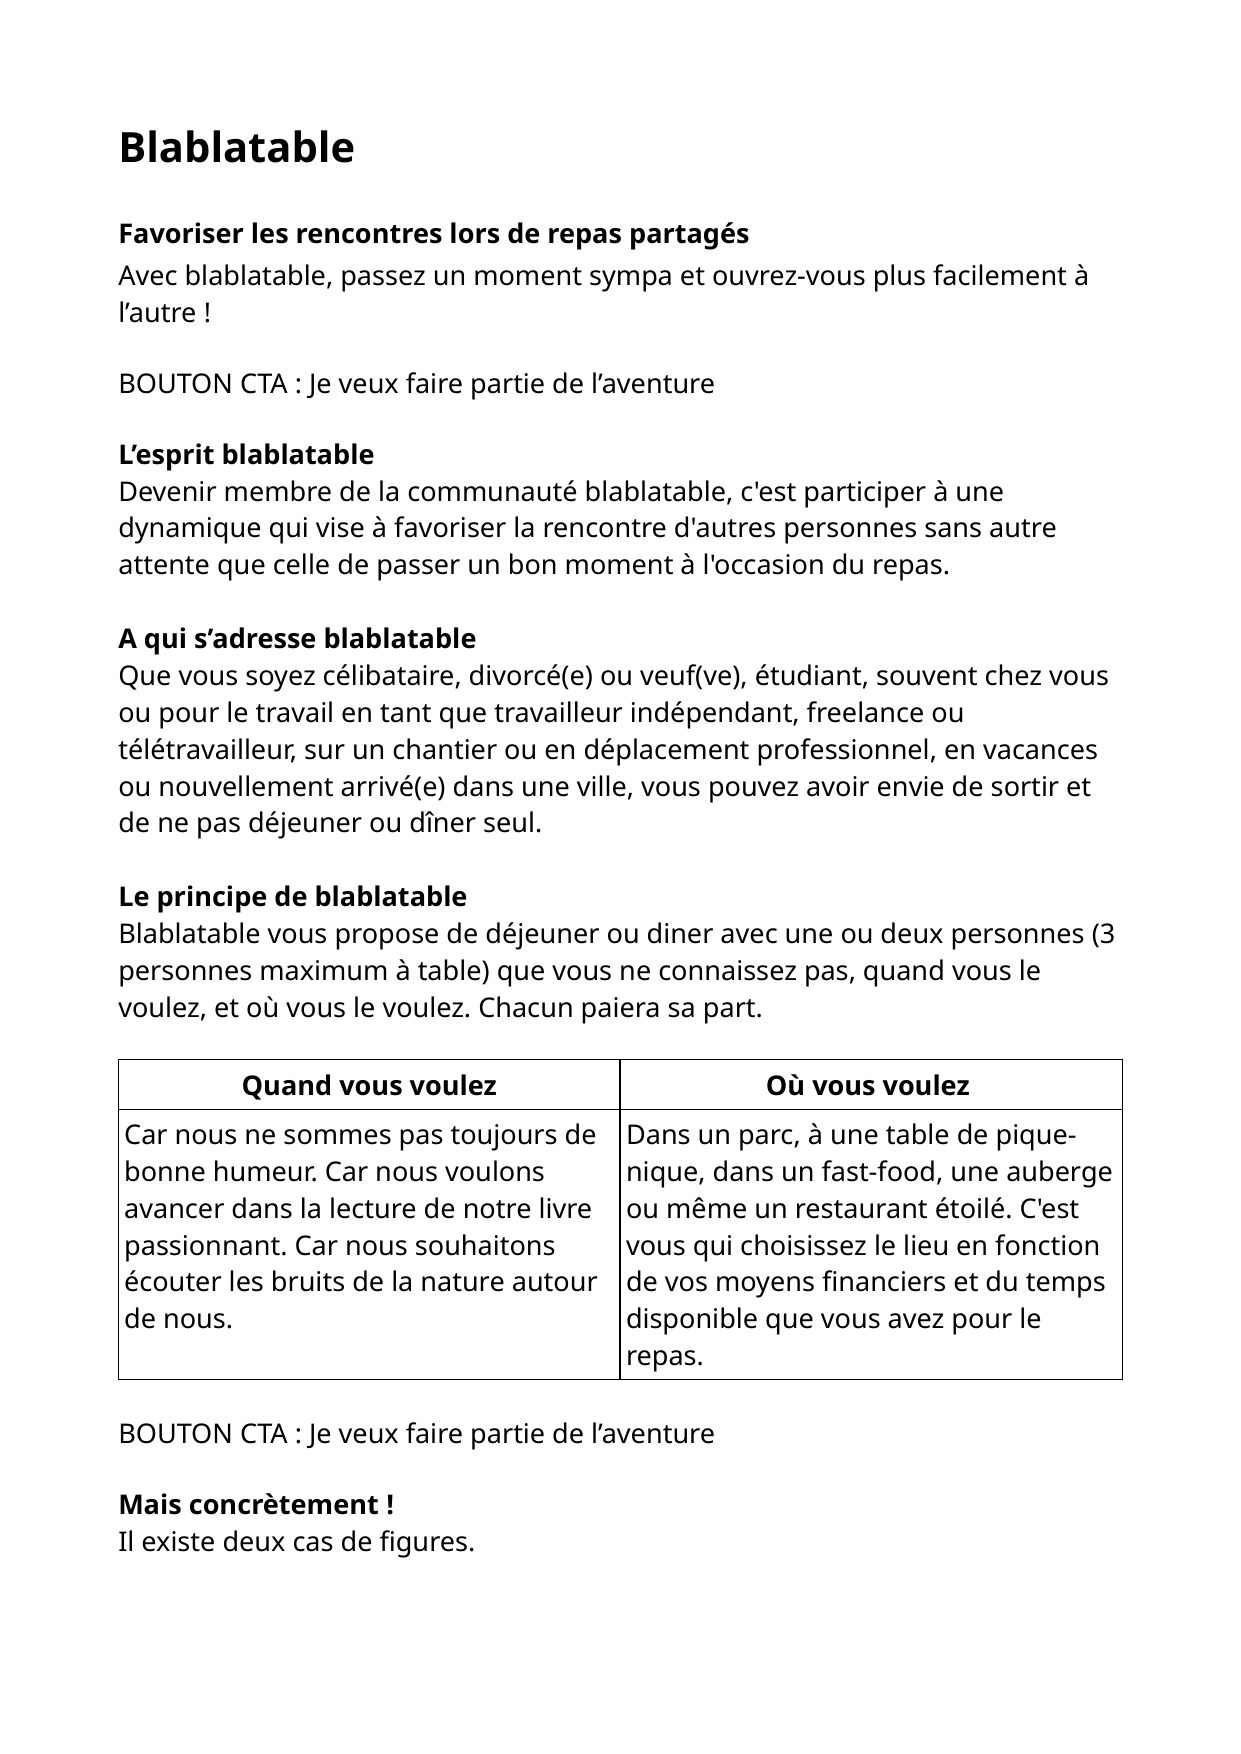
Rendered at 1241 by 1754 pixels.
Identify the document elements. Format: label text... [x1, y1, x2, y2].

table_header Quand vous voulez [119, 1060, 619, 1109]
text BOUTON CTA : Je veux faire partie de l’aventure [118, 1414, 1122, 1451]
text Devenir membre de la communauté blablatable, c'est participer à une dynamique qui vise à favoriser la rencontre d'autres personnes sans autre attente que celle de passer un bon moment à l'occasion du repas. [118, 472, 1122, 583]
text Le principe de blablatable [118, 878, 1122, 914]
text A qui s’adresse blablatable [118, 619, 1122, 656]
table_cell Dans un parc, à une table de pique-nique, dans un fast-food, une auberge ou même un restaurant étoilé. C'est vous qui choisissez le lieu en fonction de vos moyens financiers et du temps disponible que vous avez pour le repas. [621, 1110, 1122, 1379]
text Avec blablatable, passez un moment sympa et ouvrez-vous plus facilement à l’autre ! [118, 256, 1122, 330]
table_header Où vous voulez [621, 1060, 1122, 1109]
text Blablatable [118, 118, 1122, 175]
text BOUTON CTA : Je veux faire partie de l’aventure [118, 364, 1122, 401]
text Blablatable vous propose de déjeuner ou diner avec une ou deux personnes (3 personnes maximum à table) que vous ne connaissez pas, quand vous le voulez, et où vous le voulez. Chacun paiera sa part. [118, 914, 1122, 1025]
table_cell Car nous ne sommes pas toujours de bonne humeur. Car nous voulons avancer dans la lecture de notre livre passionnant. Car nous souhaitons écouter les bruits de la nature autour de nous. [119, 1110, 619, 1379]
text Il existe deux cas de figures. [118, 1522, 1122, 1559]
text Favoriser les rencontres lors de repas partagés [118, 214, 1122, 251]
text Que vous soyez célibataire, divorcé(e) ou veuf(ve), étudiant, souvent chez vous ou pour le travail en tant que travailleur indépendant, freelance ou télétravailleur, sur un chantier ou en déplacement professionnel, en vacances ou nouvellement arrivé(e) dans une ville, vous pouvez avoir envie de sortir et de ne pas déjeuner ou dîner seul. [118, 656, 1122, 841]
text L’esprit blablatable [118, 435, 1122, 472]
text Mais concrètement ! [118, 1485, 1122, 1522]
